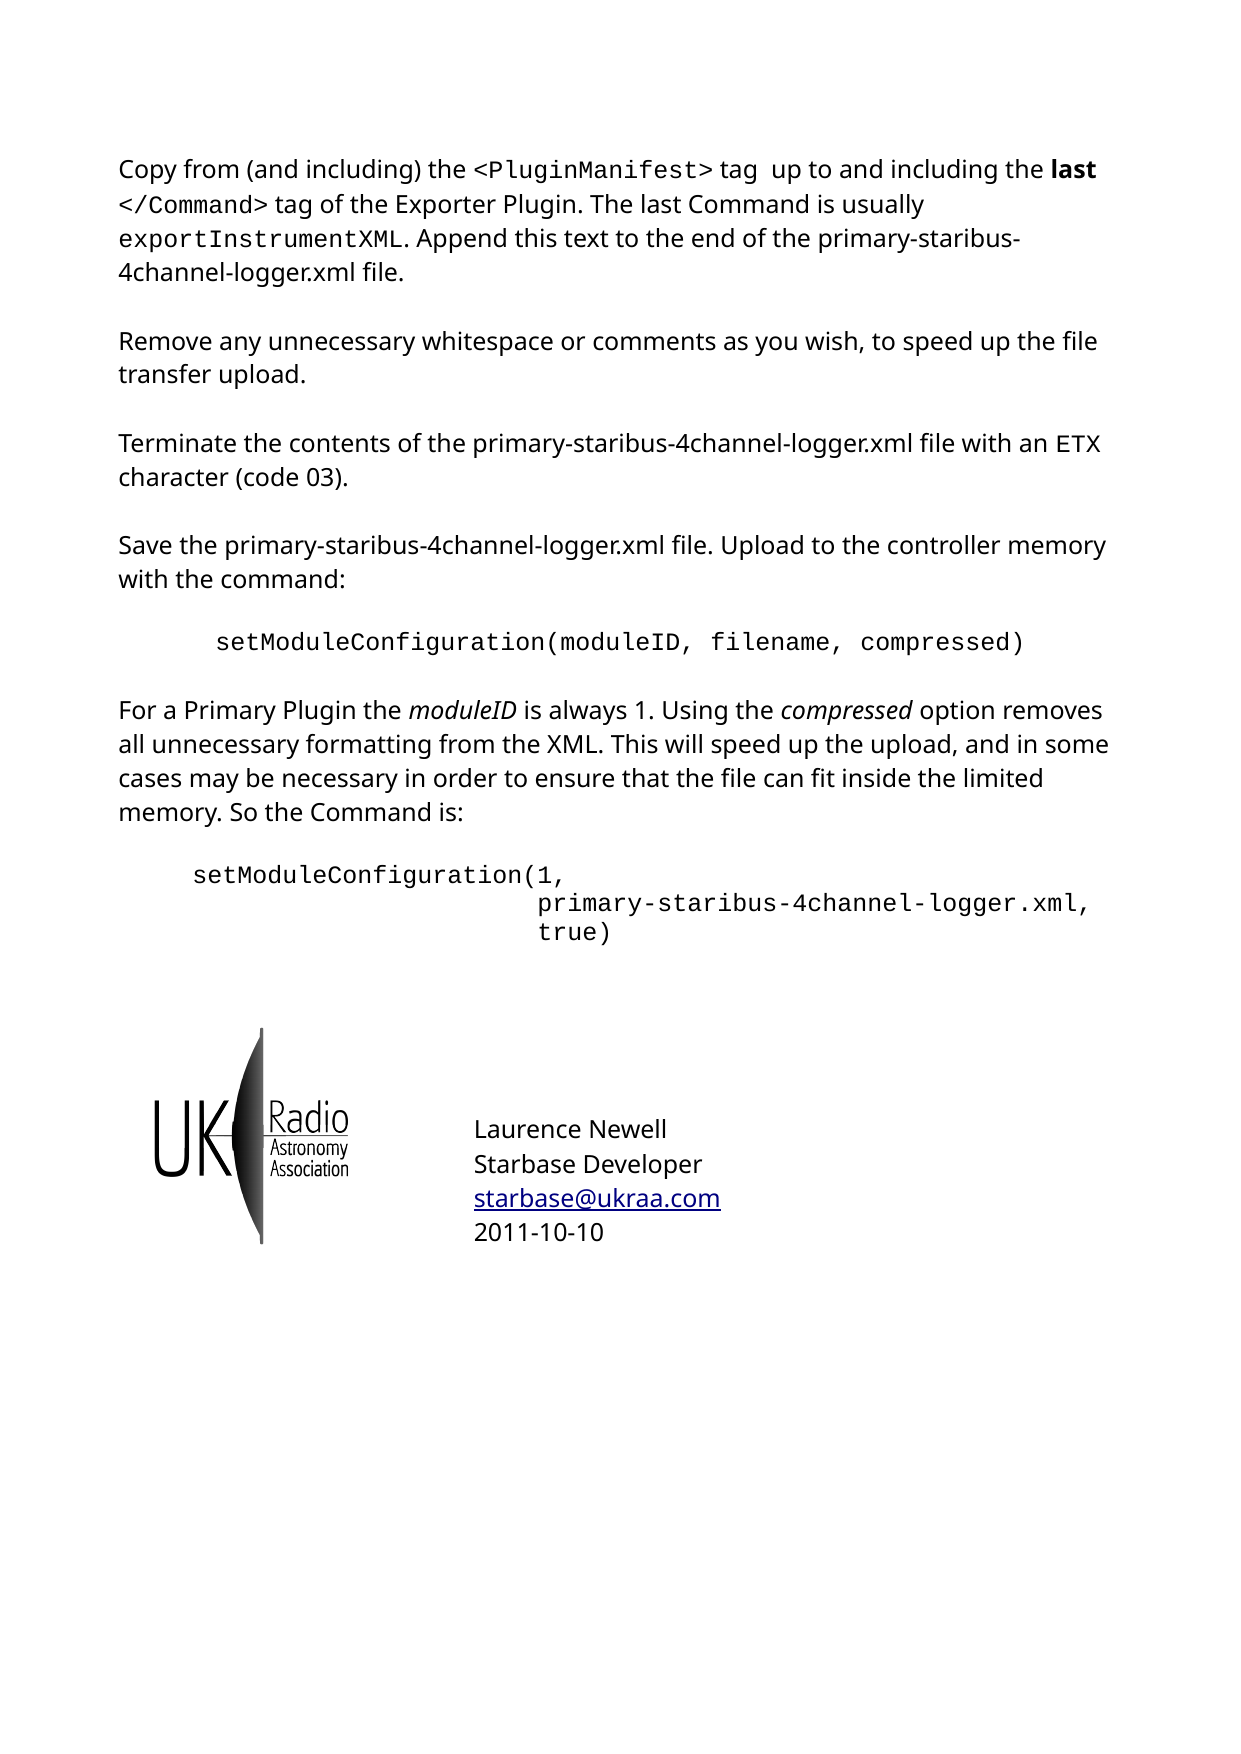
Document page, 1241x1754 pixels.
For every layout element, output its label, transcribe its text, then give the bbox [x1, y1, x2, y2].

text Copy from (and including) the <PluginManifest> tag up to and including the last </Command> tag of the Exporter Plugin. The last Command is usually exportInstrumentXML. Append this text to the end of the primary-staribus-4channel-logger.xml file. [118, 152, 1122, 289]
text For a Primary Plugin the moduleID is always 1. Using the compressed option removes all unnecessary formatting from the XML. This will speed up the upload, and in some cases may be necessary in order to ensure that the file can fit inside the limited memory. So the Command is: [118, 692, 1122, 828]
text primary-staribus-4channel-logger.xml, [192, 891, 1122, 919]
text setModuleConfiguration(1, [192, 863, 1122, 891]
text Remove any unnecessary whitespace or comments as you wish, to speed up the file transfer upload. [118, 323, 1122, 391]
table_header [118, 1004, 394, 1282]
text Terminate the contents of the primary-staribus-4channel-logger.xml file with an ETX character (code 03). [118, 425, 1122, 494]
picture [123, 1010, 376, 1262]
text setModuleConfiguration(moduleID, filename, compressed) [118, 630, 1122, 658]
text true) [192, 919, 1122, 948]
text Save the primary-staribus-4channel-logger.xml file. Upload to the controller memory with the command: [118, 528, 1122, 596]
table_header Laurence Newell Starbase Developer starbase@ukraa.com 2011-10-10 [394, 1004, 1122, 1282]
